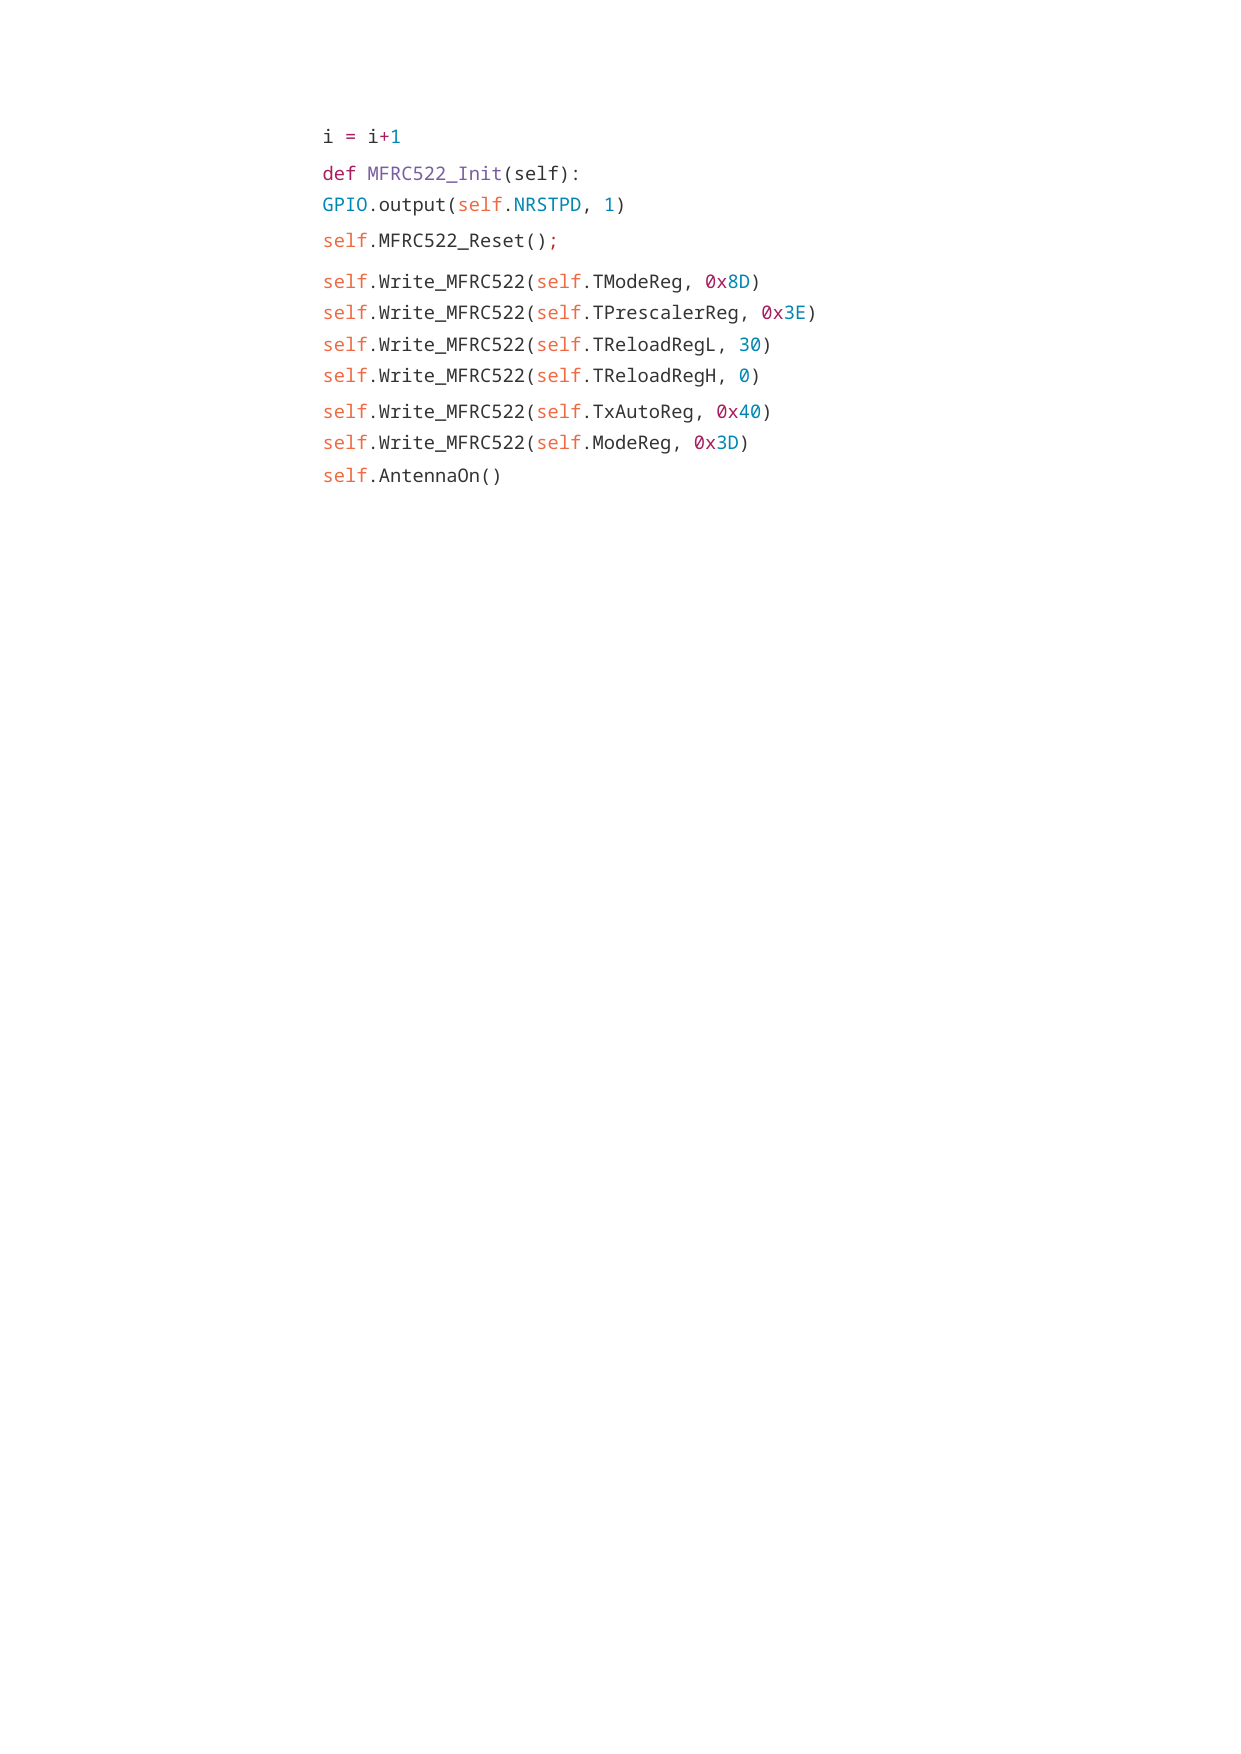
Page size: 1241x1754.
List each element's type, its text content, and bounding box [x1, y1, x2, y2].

table_cell [323, 217, 1122, 222]
table_cell [118, 424, 322, 455]
table_cell def MFRC522_Init(self): [323, 154, 1122, 186]
table_cell self.Write_MFRC522(self.TModeReg, 0x8D) [323, 263, 1122, 294]
table_cell GPIO.output(self.NRSTPD, 1) [323, 186, 1122, 217]
table_cell [118, 325, 322, 356]
table_cell self.Write_MFRC522(self.TPrescalerReg, 0x3E) [323, 294, 1122, 325]
table_cell [118, 263, 322, 294]
table_cell [118, 149, 322, 154]
table_cell [118, 258, 322, 263]
table_cell [118, 186, 322, 217]
table_cell [118, 217, 322, 222]
table_cell [118, 388, 322, 393]
table_cell self.AntennaOn() [323, 455, 1122, 488]
table_cell [118, 253, 322, 258]
table_cell [323, 258, 1122, 263]
table_cell self.Write_MFRC522(self.TReloadRegH, 0) [323, 356, 1122, 388]
table_cell [118, 154, 322, 186]
table_cell [118, 222, 322, 253]
table_cell self.Write_MFRC522(self.TReloadRegL, 30) [323, 325, 1122, 356]
table_cell [118, 294, 322, 325]
table_cell [118, 455, 322, 488]
table_cell [118, 356, 322, 388]
table_cell [118, 393, 322, 424]
table_cell self.Write_MFRC522(self.ModeReg, 0x3D) [323, 424, 1122, 455]
table_cell [118, 118, 322, 149]
table_cell [323, 253, 1122, 258]
table_cell [323, 388, 1122, 393]
table_cell i = i+1 [323, 118, 1122, 149]
table_cell self.Write_MFRC522(self.TxAutoReg, 0x40) [323, 393, 1122, 424]
table_cell [323, 149, 1122, 154]
table_cell self.MFRC522_Reset(); [323, 222, 1122, 253]
